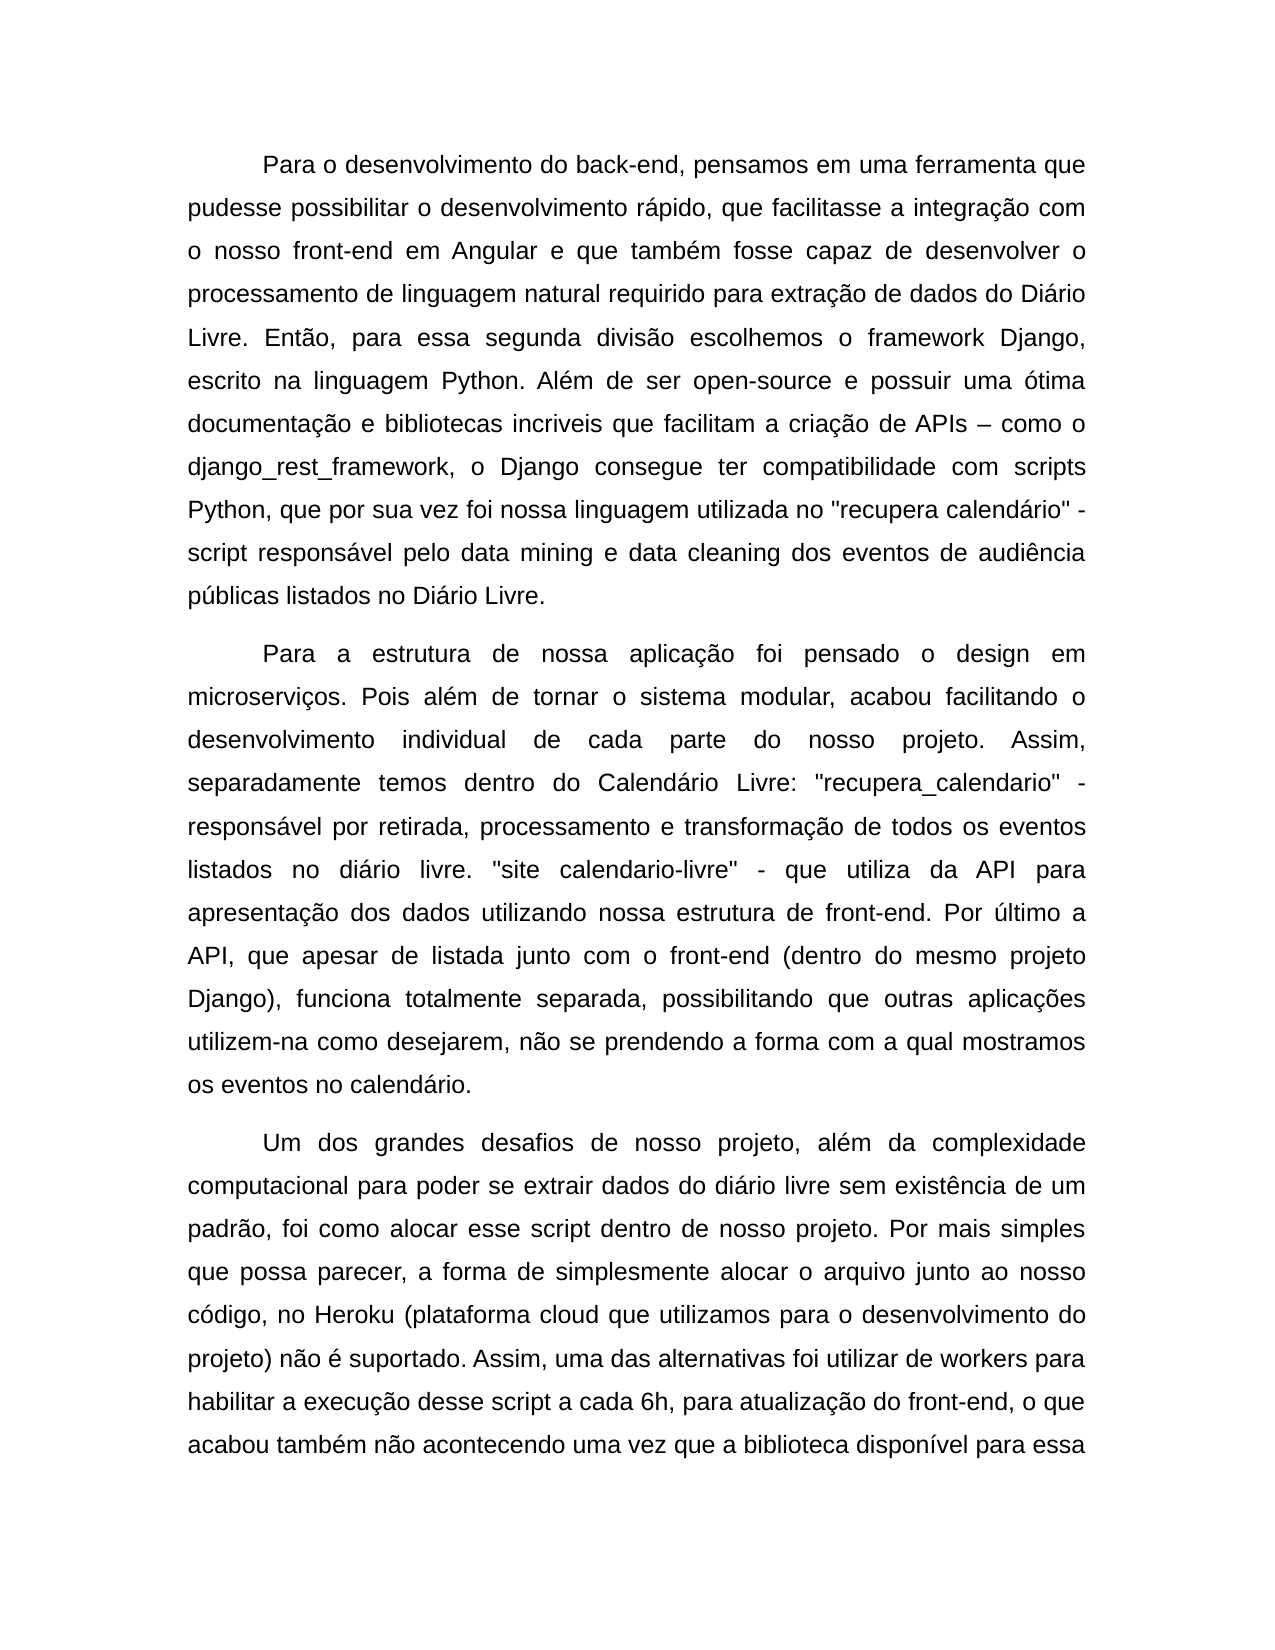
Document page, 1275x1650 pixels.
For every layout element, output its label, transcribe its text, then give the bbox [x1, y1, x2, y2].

text Um dos grandes desafios de nosso projeto, além da complexidade computacional para poder se extrair dados do diário livre sem existência de um padrão, foi como alocar esse script dentro de nosso projeto. Por mais simples que possa parecer, a forma de simplesmente alocar o arquivo junto ao nosso código, no Heroku (plataforma cloud que utilizamos para o desenvolvimento do projeto) não é suportado. Assim, uma das alternativas foi utilizar de workers para habilitar a execução desse script a cada 6h, para atualização do front-end, o que acabou também não acontecendo uma vez que a biblioteca disponível para essa [187, 1128, 1087, 1458]
text Para a estrutura de nossa aplicação foi pensado o design em microserviços. Pois além de tornar o sistema modular, acabou facilitando o desenvolvimento individual de cada parte do nosso projeto. Assim, separadamente temos dentro do Calendário Livre: "recupera_calendario" - responsável por retirada, processamento e transformação de todos os eventos listados no diário livre. "site calendario-livre" - que utiliza da API para apresentação dos dados utilizando nossa estrutura de front-end. Por último a API, que apesar de listada junto com o front-end (dentro do mesmo projeto Django), funciona totalmente separada, possibilitando que outras aplicações utilizem-na como desejarem, não se prendendo a forma com a qual mostramos os eventos no calendário. [187, 639, 1087, 1099]
text Para o desenvolvimento do back-end, pensamos em uma ferramenta que pudesse possibilitar o desenvolvimento rápido, que facilitasse a integração com o nosso front-end em Angular e que também fosse capaz de desenvolver o processamento de linguagem natural requirido para extração de dados do Diário Livre. Então, para essa segunda divisão escolhemos o framework Django, escrito na linguagem Python. Além de ser open-source e possuir uma ótima documentação e bibliotecas incriveis que facilitam a criação de APIs – como o django_rest_framework, o Django consegue ter compatibilidade com scripts Python, que por sua vez foi nossa linguagem utilizada no "recupera calendário" - script responsável pelo data mining e data cleaning dos eventos de audiência públicas listados no Diário Livre. [187, 150, 1087, 610]
